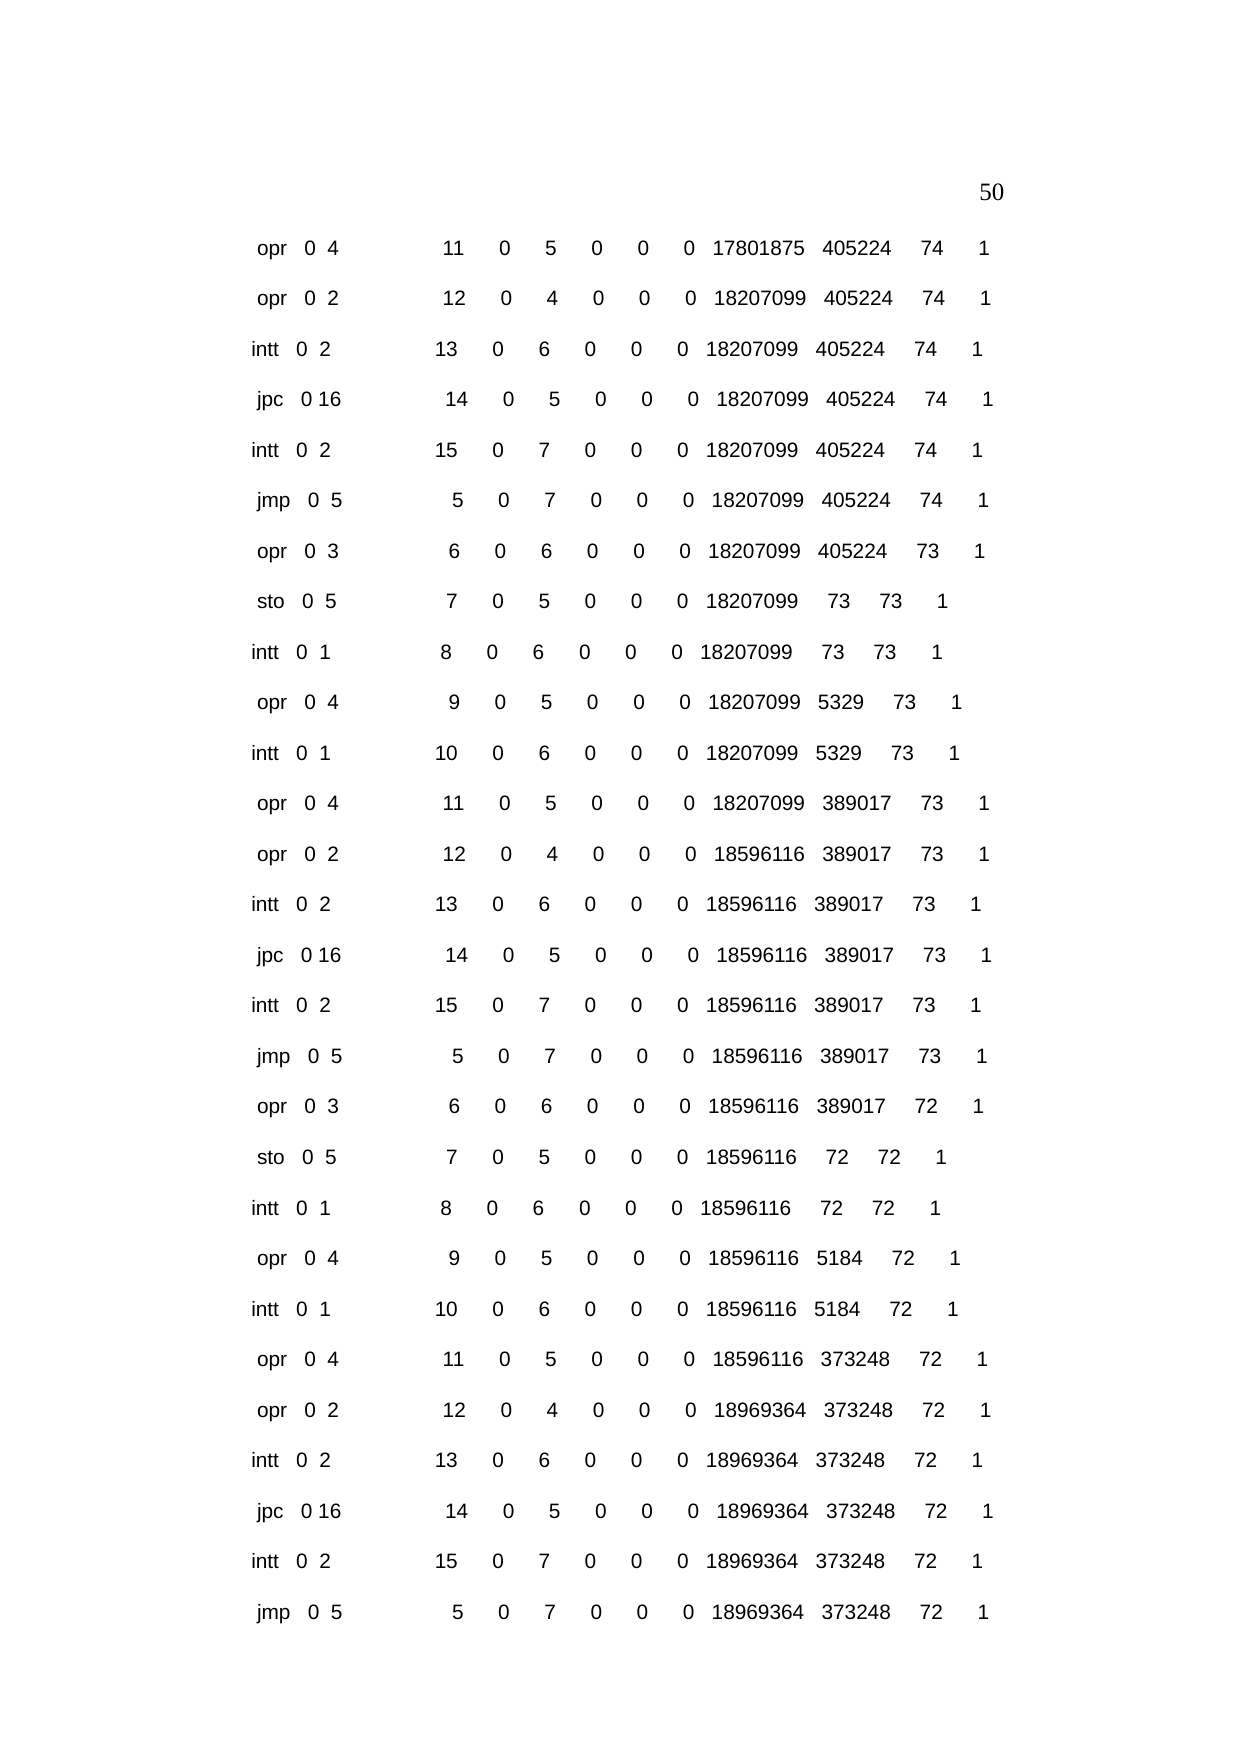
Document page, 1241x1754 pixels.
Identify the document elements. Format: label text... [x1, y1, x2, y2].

text sto 0 5 7 0 5 0 0 0 18596116 72 72 1 [251, 1145, 1122, 1169]
text sto 0 5 7 0 5 0 0 0 18207099 73 73 1 [251, 589, 1122, 613]
text opr 0 2 12 0 4 0 0 0 18969364 373248 72 1 [251, 1397, 1122, 1421]
text intt 0 2 13 0 6 0 0 0 18969364 373248 72 1 [251, 1448, 1122, 1472]
text opr 0 4 11 0 5 0 0 0 17801875 405224 74 1 [251, 235, 1122, 259]
text intt 0 2 15 0 7 0 0 0 18207099 405224 74 1 [251, 437, 1122, 461]
text jmp 0 5 5 0 7 0 0 0 18596116 389017 73 1 [251, 1044, 1122, 1068]
text jpc 0 16 14 0 5 0 0 0 18596116 389017 73 1 [251, 943, 1122, 967]
text jmp 0 5 5 0 7 0 0 0 18969364 373248 72 1 [251, 1599, 1122, 1623]
text jpc 0 16 14 0 5 0 0 0 18207099 405224 74 1 [251, 387, 1122, 411]
text opr 0 3 6 0 6 0 0 0 18207099 405224 73 1 [251, 538, 1122, 562]
text intt 0 2 15 0 7 0 0 0 18969364 373248 72 1 [251, 1549, 1122, 1573]
text intt 0 1 8 0 6 0 0 0 18207099 73 73 1 [251, 639, 1122, 663]
text intt 0 2 13 0 6 0 0 0 18596116 389017 73 1 [251, 892, 1122, 916]
text opr 0 4 9 0 5 0 0 0 18207099 5329 73 1 [251, 690, 1122, 714]
text opr 0 2 12 0 4 0 0 0 18207099 405224 74 1 [251, 286, 1122, 310]
text jpc 0 16 14 0 5 0 0 0 18969364 373248 72 1 [251, 1498, 1122, 1522]
text intt 0 1 8 0 6 0 0 0 18596116 72 72 1 [251, 1195, 1122, 1219]
text intt 0 2 13 0 6 0 0 0 18207099 405224 74 1 [251, 336, 1122, 360]
text opr 0 4 11 0 5 0 0 0 18596116 373248 72 1 [251, 1347, 1122, 1371]
text jmp 0 5 5 0 7 0 0 0 18207099 405224 74 1 [251, 488, 1122, 512]
text intt 0 2 15 0 7 0 0 0 18596116 389017 73 1 [251, 993, 1122, 1017]
text intt 0 1 10 0 6 0 0 0 18596116 5184 72 1 [251, 1296, 1122, 1320]
text opr 0 4 11 0 5 0 0 0 18207099 389017 73 1 [251, 791, 1122, 815]
text opr 0 2 12 0 4 0 0 0 18596116 389017 73 1 [251, 842, 1122, 866]
text opr 0 3 6 0 6 0 0 0 18596116 389017 72 1 [251, 1094, 1122, 1118]
text intt 0 1 10 0 6 0 0 0 18207099 5329 73 1 [251, 741, 1122, 764]
text opr 0 4 9 0 5 0 0 0 18596116 5184 72 1 [251, 1246, 1122, 1270]
